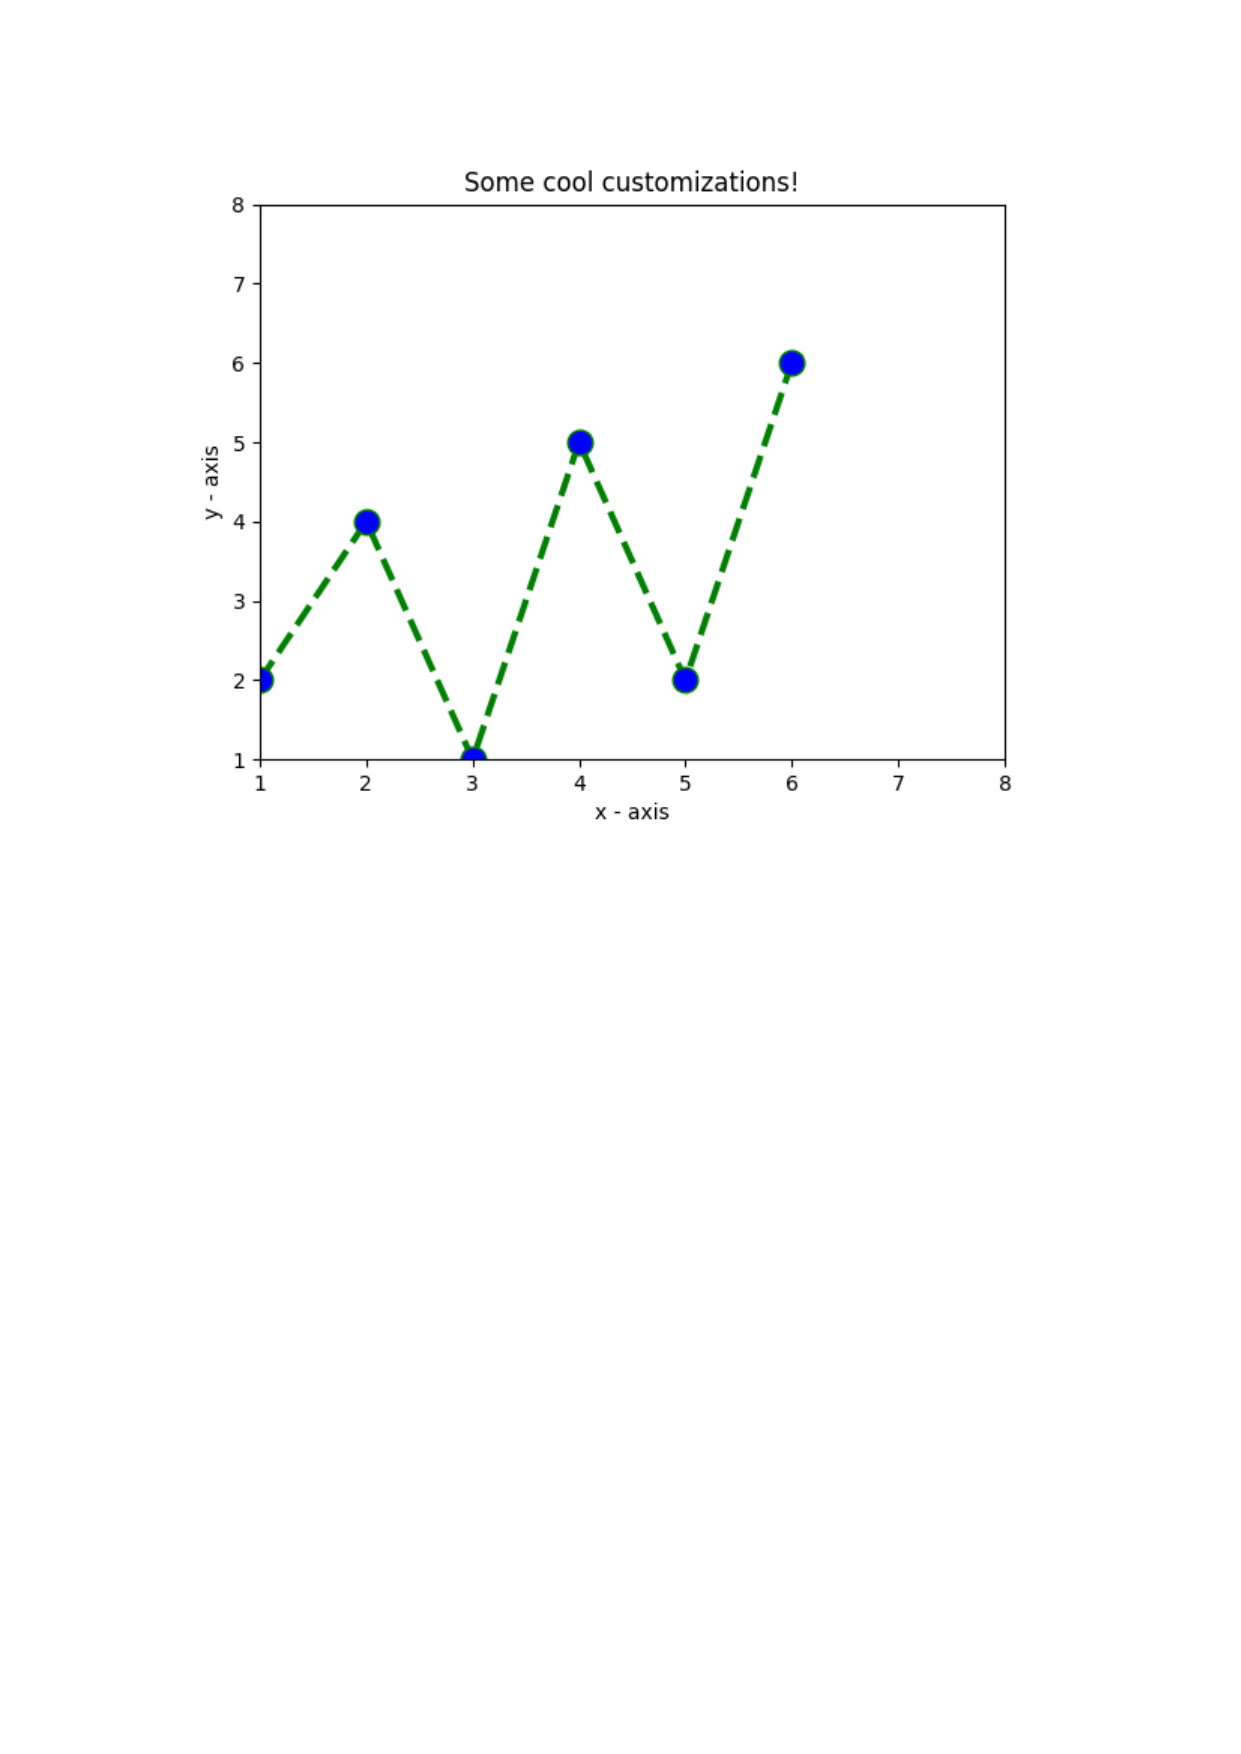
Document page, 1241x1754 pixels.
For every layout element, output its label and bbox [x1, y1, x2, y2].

picture [140, 118, 1100, 839]
